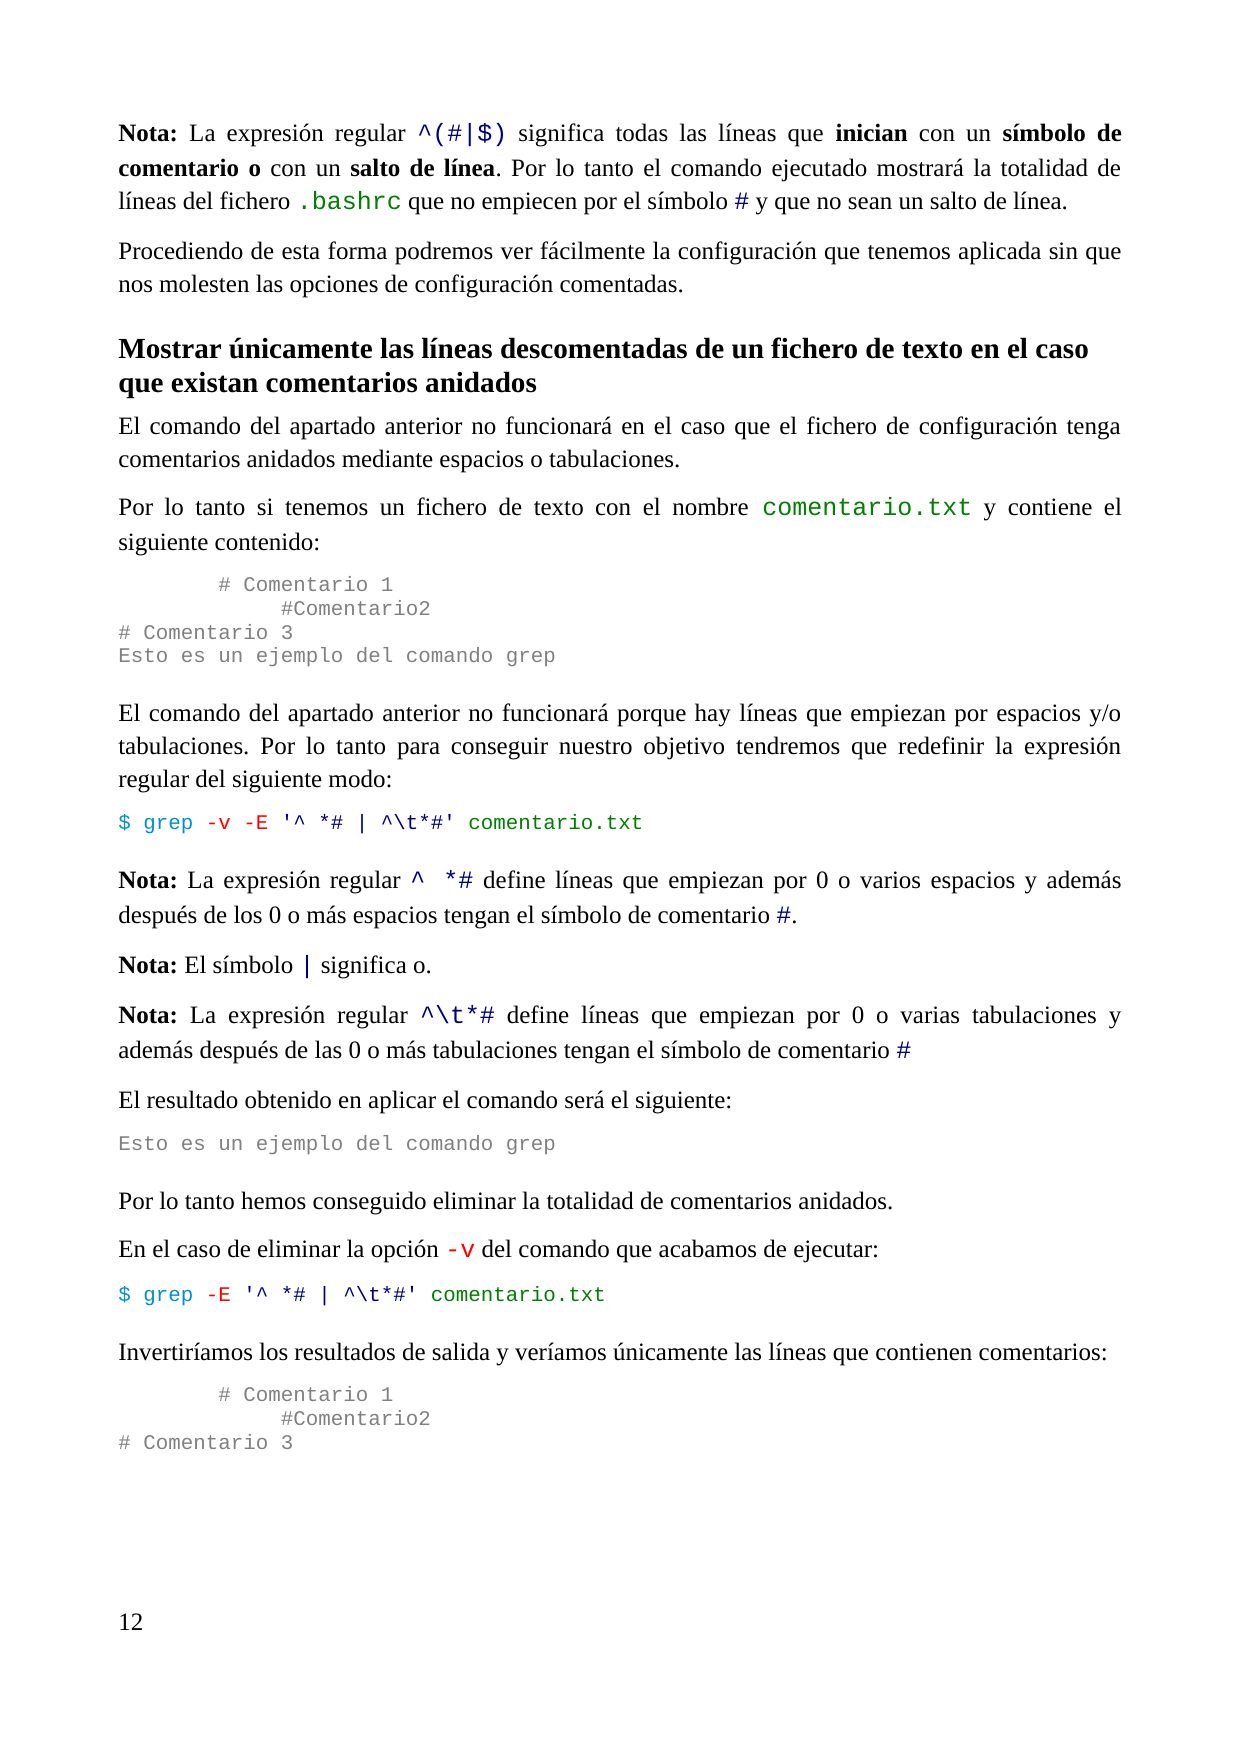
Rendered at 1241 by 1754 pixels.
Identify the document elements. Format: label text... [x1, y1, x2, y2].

text Nota: La expresión regular ^\t*# define líneas que empiezan por 0 o varias tabulaciones y además después de las 0 o más tabulaciones tengan el símbolo de comentario # [118, 1000, 1122, 1066]
text #Comentario2 [118, 598, 1122, 622]
text #Comentario2 [118, 1408, 1122, 1432]
text Esto es un ejemplo del comando grep [118, 1133, 1122, 1157]
text El resultado obtenido en aplicar el comando será el siguiente: [118, 1085, 1122, 1114]
text El comando del apartado anterior no funcionará en el caso que el fichero de configuración tenga comentarios anidados mediante espacios o tabulaciones. [118, 411, 1122, 473]
text # Comentario 3 [118, 1432, 1122, 1455]
text El comando del apartado anterior no funcionará porque hay líneas que empiezan por espacios y/o tabulaciones. Por lo tanto para conseguir nuestro objetivo tendremos que redefinir la expresión regular del siguiente modo: [118, 698, 1122, 793]
subtitle Mostrar únicamente las líneas descomentadas de un fichero de texto en el caso que existan comentarios anidados [118, 331, 1122, 398]
text En el caso de eliminar la opción -v del comando que acabamos de ejecutar: [118, 1234, 1122, 1264]
text Esto es un ejemplo del comando grep [118, 645, 1122, 669]
text Por lo tanto hemos conseguido eliminar la totalidad de comentarios anidados. [118, 1186, 1122, 1215]
text $ grep -v -E '^ *# | ^\t*#' comentario.txt [118, 812, 1122, 836]
text $ grep -E '^ *# | ^\t*#' comentario.txt [118, 1284, 1122, 1307]
text Procediendo de esta forma podremos ver fácilmente la configuración que tenemos aplicada sin que nos molesten las opciones de configuración comentadas. [118, 236, 1122, 298]
text Nota: La expresión regular ^(#|$) significa todas las líneas que inician con un símbolo de comentario o con un salto de línea. Por lo tanto el comando ejecutado mostrará la totalidad de líneas del fichero .bashrc que no empiecen por el símbolo # y que no sean un salto de línea. [118, 118, 1122, 217]
text Nota: La expresión regular ^ *# define líneas que empiezan por 0 o varios espacios y además después de los 0 o más espacios tengan el símbolo de comentario #. [118, 865, 1122, 931]
text Nota: El símbolo | significa o. [118, 950, 1122, 981]
text Por lo tanto si tenemos un fichero de texto con el nombre comentario.txt y contiene el siguiente contenido: [118, 492, 1122, 556]
text # Comentario 1 [118, 1384, 1122, 1408]
text Invertiríamos los resultados de salida y veríamos únicamente las líneas que contienen comentarios: [118, 1337, 1122, 1366]
text # Comentario 1 [118, 574, 1122, 598]
text # Comentario 3 [118, 622, 1122, 645]
